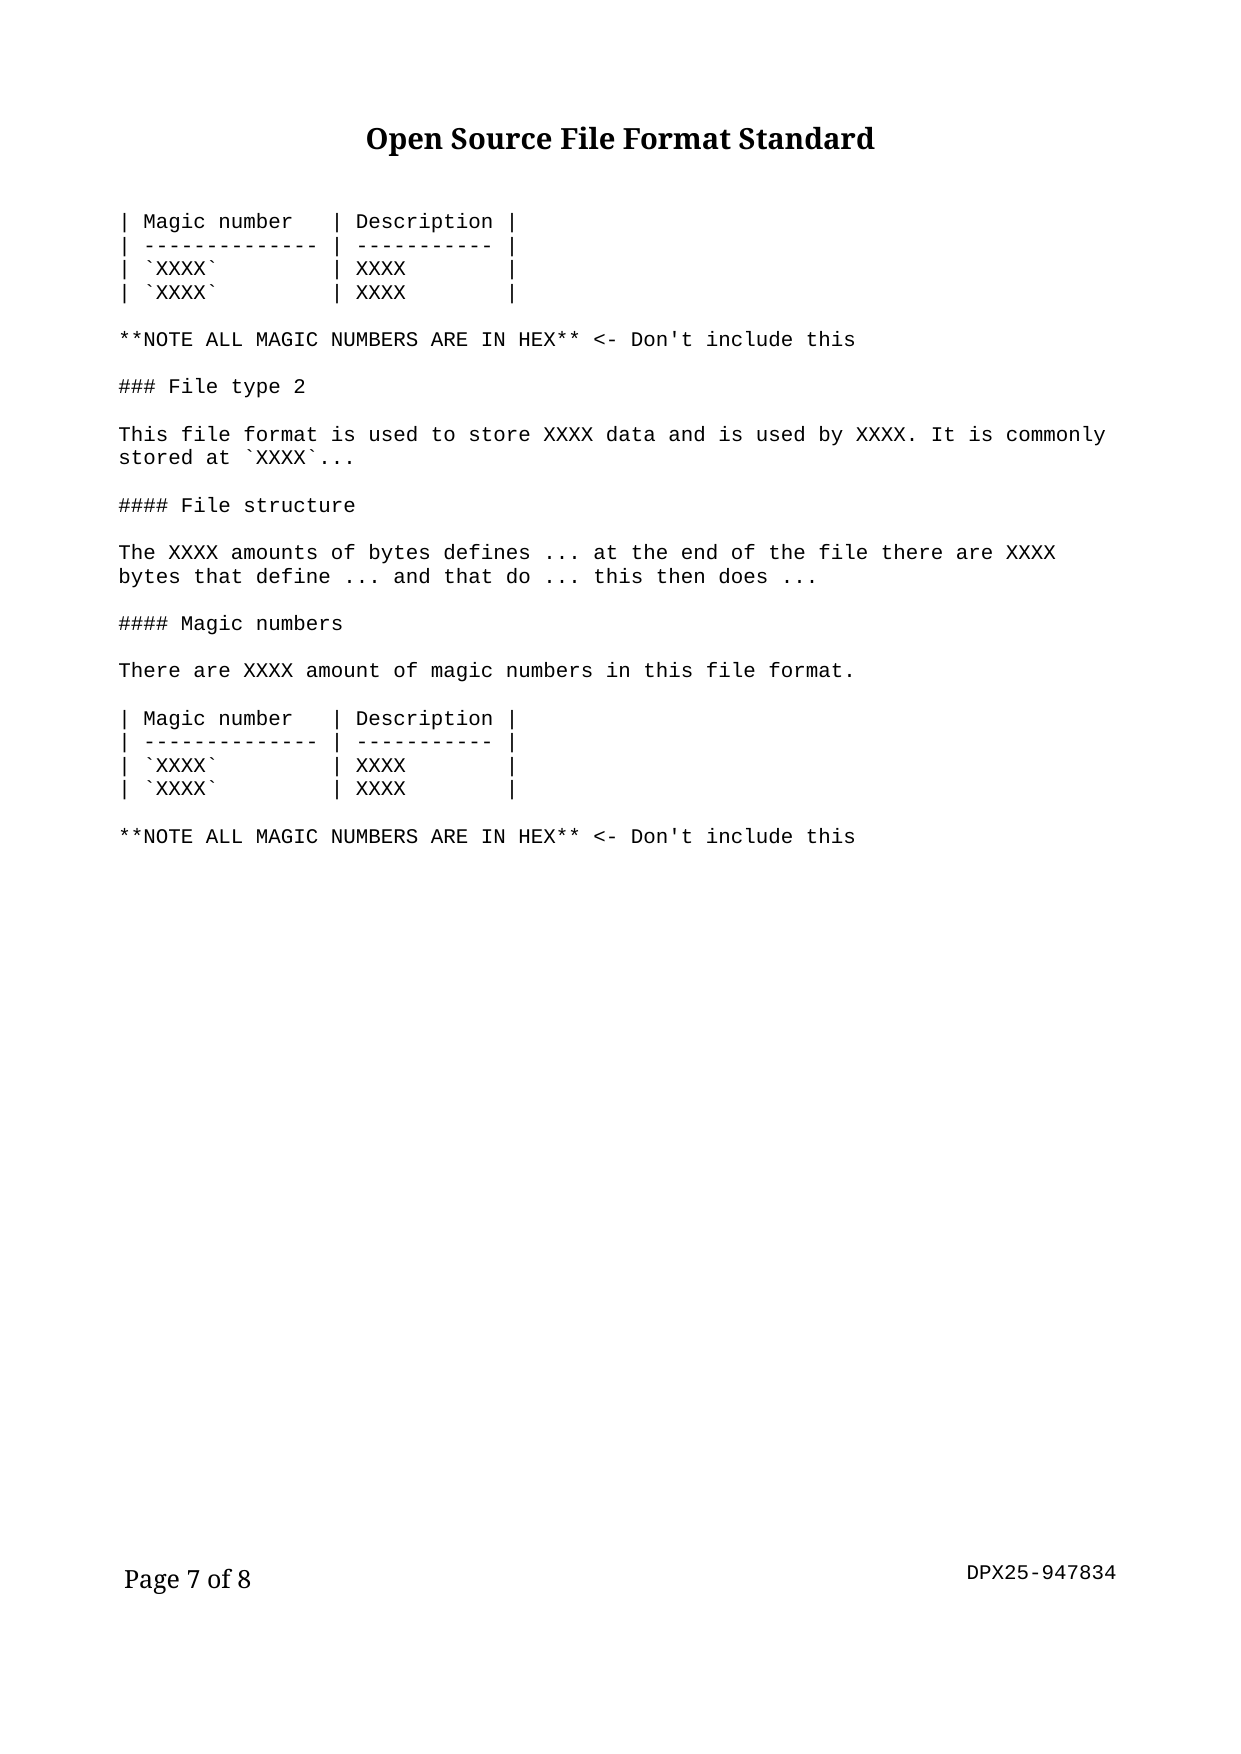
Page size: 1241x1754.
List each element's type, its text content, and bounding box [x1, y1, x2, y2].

text #### Magic numbers [118, 613, 1122, 637]
text **NOTE ALL MAGIC NUMBERS ARE IN HEX** <- Don't include this [118, 826, 1122, 849]
text ### File type 2 [118, 376, 1122, 400]
text The XXXX amounts of bytes defines ... at the end of the file there are XXXX bytes that define ... and that do ... this then does ... [118, 542, 1122, 589]
text | -------------- | ----------- | [118, 731, 1122, 755]
text This file format is used to store XXXX data and is used by XXXX. It is commonly stored at `XXXX`... [118, 424, 1122, 471]
text | `XXXX` | XXXX | [118, 282, 1122, 306]
text | `XXXX` | XXXX | [118, 778, 1122, 802]
text | -------------- | ----------- | [118, 234, 1122, 258]
text **NOTE ALL MAGIC NUMBERS ARE IN HEX** <- Don't include this [118, 329, 1122, 353]
text | `XXXX` | XXXX | [118, 258, 1122, 282]
text | Magic number | Description | [118, 211, 1122, 234]
text #### File structure [118, 495, 1122, 518]
text | `XXXX` | XXXX | [118, 755, 1122, 778]
text | Magic number | Description | [118, 707, 1122, 731]
text There are XXXX amount of magic numbers in this file format. [118, 660, 1122, 684]
